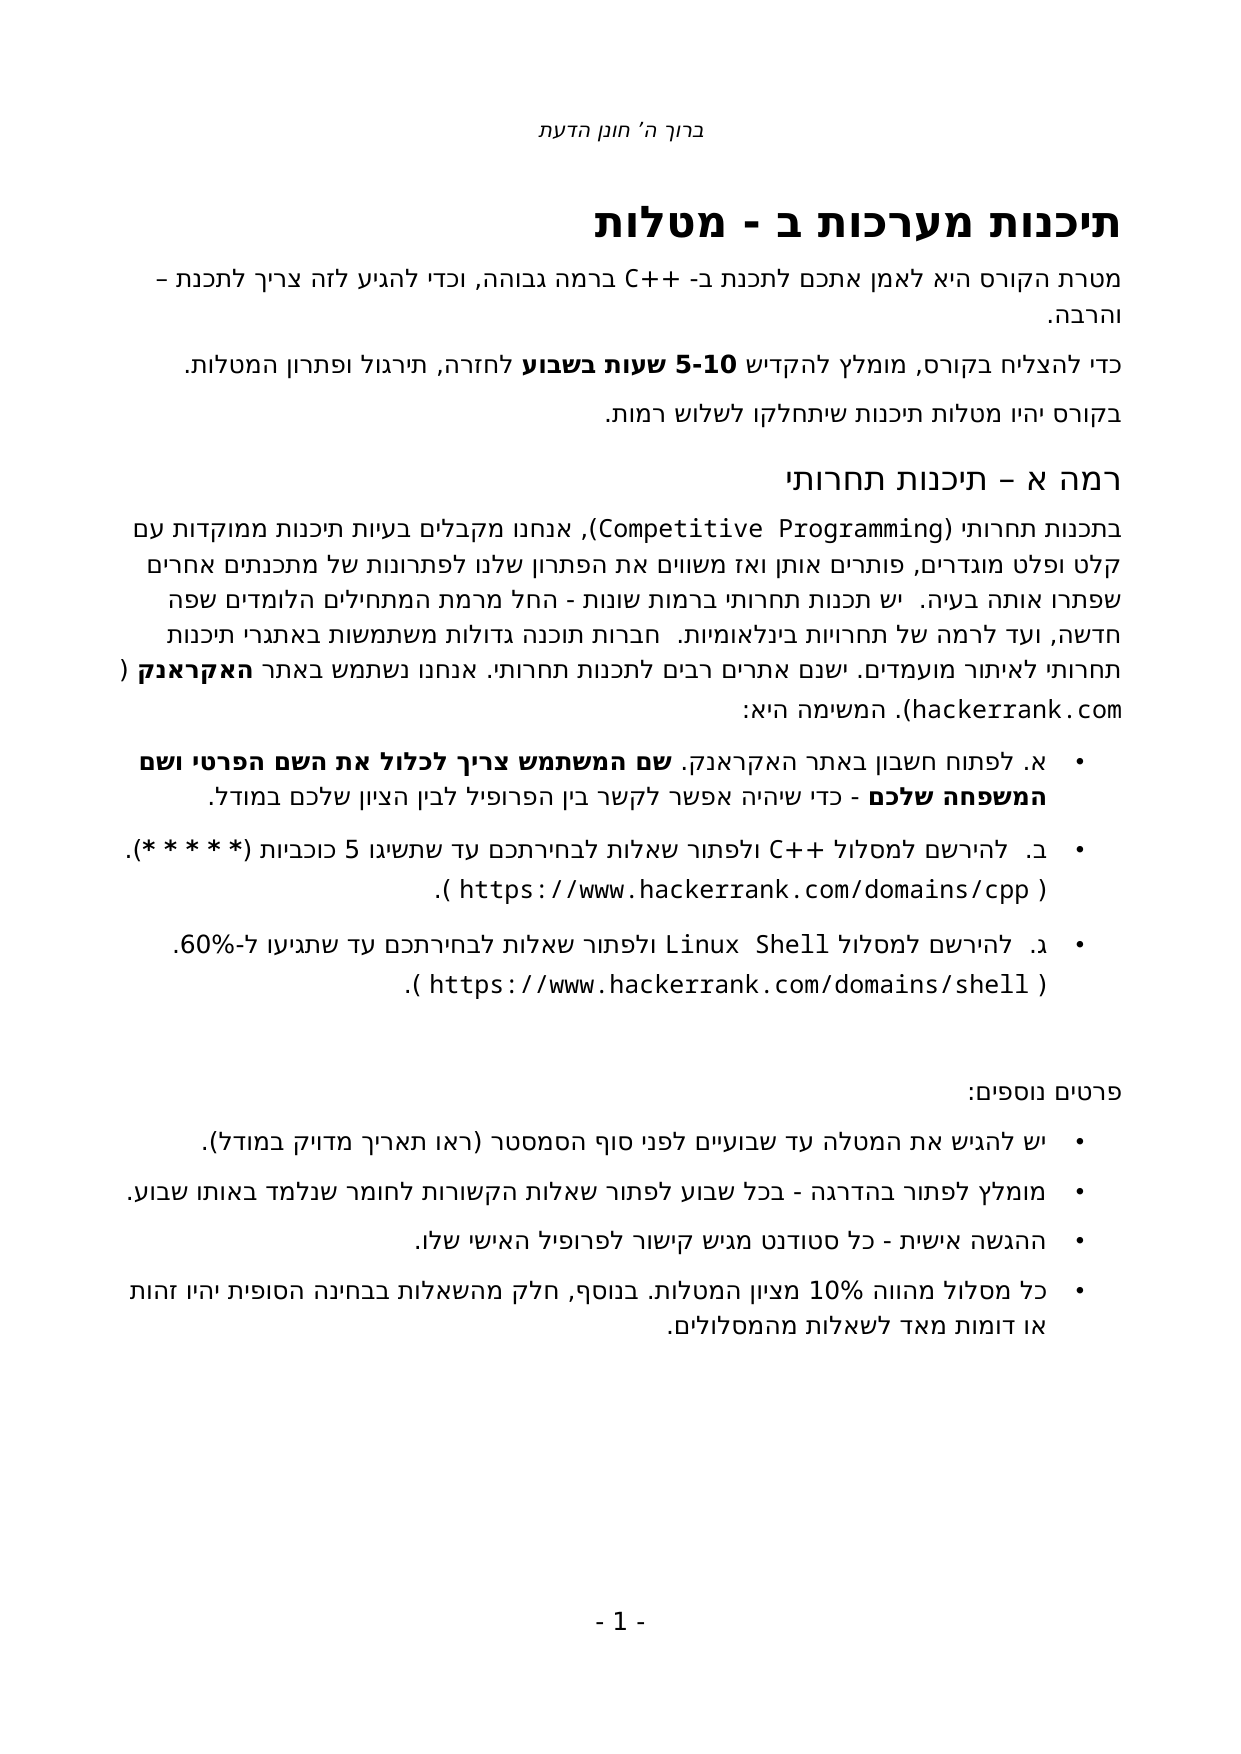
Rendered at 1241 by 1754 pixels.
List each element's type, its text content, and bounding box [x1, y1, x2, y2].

text פרטים נוספים: [118, 1078, 1122, 1107]
list ההגשה אישית - כל סטודנט מגיש קישור לפרופיל האישי שלו. [118, 1226, 1084, 1256]
list מומלץ לפתור בהדרגה - בכל שבוע לפתור שאלות הקשורות לחומר שנלמד באותו שבוע. [118, 1177, 1084, 1206]
subtitle תיכנות מערכות ב - מטלות [118, 197, 1122, 248]
list ג. להירשם למסלול Linux Shell ולפתור שאלות לבחירתכם עד שתגיעו ל-60%. (‬ ‫‪https://www.hackerrank.com/domains/shell‬‬ ‫). [118, 927, 1084, 1001]
list ב. להירשם למסלול ++C ולפתור שאלות לבחירתכם עד שתשיגו 5 כוכביות (* * * * *). (‬ ‫‪https://www.hackerrank.com/domains/cpp‬‬ ‫). [118, 832, 1084, 906]
text בתכנות תחרותי (Competitive Programming), אנחנו מקבלים בעיות תיכנות ממוקדות עם קלט ופלט מוגדרים, פותרים אותן ואז משווים את הפתרון שלנו לפתרונות של מתכנתים אחרים שפתרו אותה בעיה. יש תכנות תחרותי ברמות שונות - החל מרמת המתחילים הלומדים שפה חדשה, ועד לרמה של תחרויות בינלאומיות. חברות תוכנה גדולות משתמשות באתגרי תיכנות תחרותי לאיתור מועמדים. ישנם אתרים רבים לתכנות תחרותי. אנחנו נשתמש באתר האקראנק (hackerrank.com). המשימה היא: [118, 511, 1122, 726]
list א. לפתוח חשבון באתר האקראנק. שם המשתמש צריך לכלול את השם הפרטי ושם המשפחה שלכם - כדי שיהיה אפשר לקשר בין הפרופיל לבין הציון שלכם במודל. [118, 747, 1084, 811]
text מטרת הקורס היא לאמן אתכם לתכנת ב- ++C ברמה גבוהה, וכדי להגיע לזה צריך לתכנת – והרבה. [118, 260, 1122, 329]
list יש להגיש את המטלה עד שבועיים לפני סוף הסמסטר (ראו תאריך מדויק במודל). [118, 1127, 1084, 1156]
text בקורס יהיו מטלות תיכנות שיתחלקו לשלוש רמות. [118, 399, 1122, 428]
list כל מסלול מהווה 10% מציון המטלות. בנוסף, חלק מהשאלות בבחינה הסופית יהיו זהות או דומות מאד לשאלות מהמסלולים. [118, 1276, 1084, 1340]
text כדי להצליח בקורס, מומלץ להקדיש 5-10 שעות בשבוע לחזרה, תירגול ופתרון המטלות. [118, 350, 1122, 379]
subtitle רמה א – תיכנות תחרותי [118, 459, 1122, 498]
